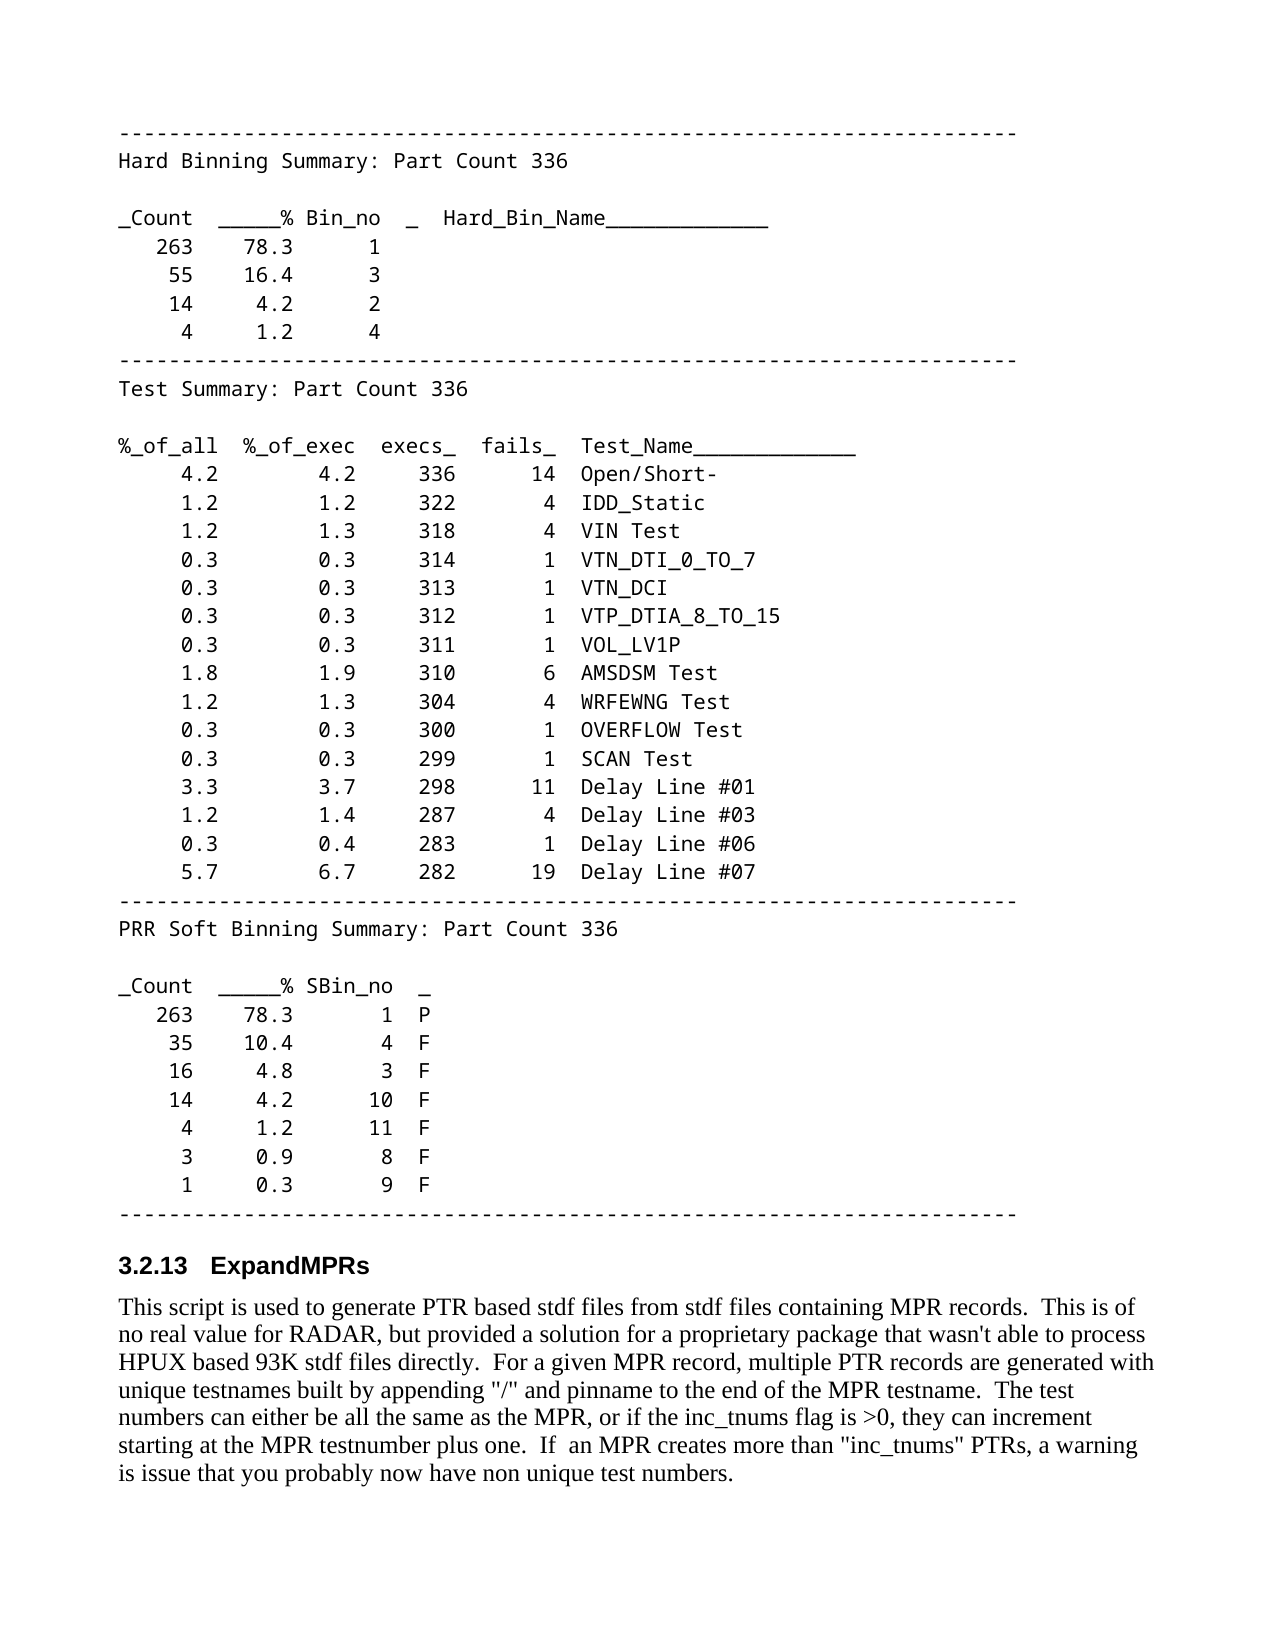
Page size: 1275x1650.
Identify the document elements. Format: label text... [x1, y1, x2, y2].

text ------------------------------------------------------------------------ [118, 886, 1157, 914]
text _Count _____% SBin_no _ [118, 971, 1157, 1000]
text 1.2 1.4 287 4 Delay Line #03 [118, 801, 1157, 829]
text 14 4.2 10 F [118, 1085, 1157, 1113]
text %_of_all %_of_exec execs_ fails_ Test_Name_____________ [118, 431, 1157, 459]
text 0.3 0.3 311 1 VOL_LV1P [118, 630, 1157, 658]
subtitle ExpandMPRs [118, 1252, 1157, 1280]
text 3 0.9 8 F [118, 1142, 1157, 1170]
text 0.3 0.4 283 1 Delay Line #06 [118, 829, 1157, 857]
text 16 4.8 3 F [118, 1057, 1157, 1085]
text _Count _____% Bin_no _ Hard_Bin_Name_____________ [118, 203, 1157, 232]
text 1 0.3 9 F ------------------------------------------------------------------------ [118, 1170, 1157, 1227]
text ------------------------------------------------------------------------ [118, 118, 1157, 147]
text Hard Binning Summary: Part Count 336 [118, 147, 1157, 175]
text 1.2 1.3 304 4 WRFEWNG Test [118, 687, 1157, 715]
text This script is used to generate PTR based stdf files from stdf files containing MPR records. This is of no real value for RADAR, but provided a solution for a proprietary package that wasn't able to process HPUX based 93K stdf files directly. For a given MPR record, multiple PTR records are generated with unique testnames built by appending "/" and pinname to the end of the MPR testname. The test numbers can either be all the same as the MPR, or if the inc_tnums flag is >0, they can increment starting at the MPR testnumber plus one. If an MPR creates more than "inc_tnums" PTRs, a warning is issue that you probably now have non unique test numbers. [118, 1293, 1157, 1487]
text 263 78.3 1 [118, 232, 1157, 260]
text 0.3 0.3 300 1 OVERFLOW Test [118, 715, 1157, 744]
text 4.2 4.2 336 14 Open/Short- [118, 459, 1157, 488]
text 4 1.2 4 ------------------------------------------------------------------------ [118, 317, 1157, 374]
text 3.3 3.7 298 11 Delay Line #01 [118, 772, 1157, 801]
text 0.3 0.3 314 1 VTN_DTI_0_TO_7 [118, 545, 1157, 573]
text 14 4.2 2 [118, 289, 1157, 317]
text 1.8 1.9 310 6 AMSDSM Test [118, 658, 1157, 687]
text 4 1.2 11 F [118, 1113, 1157, 1142]
text 0.3 0.3 299 1 SCAN Test [118, 744, 1157, 772]
text 35 10.4 4 F [118, 1028, 1157, 1057]
text 55 16.4 3 [118, 260, 1157, 289]
text Test Summary: Part Count 336 [118, 374, 1157, 402]
text 263 78.3 1 P [118, 1000, 1157, 1028]
text 1.2 1.3 318 4 VIN Test [118, 516, 1157, 545]
text 1.2 1.2 322 4 IDD_Static [118, 488, 1157, 516]
text 5.7 6.7 282 19 Delay Line #07 [118, 857, 1157, 886]
text PRR Soft Binning Summary: Part Count 336 [118, 914, 1157, 943]
text 0.3 0.3 313 1 VTN_DCI [118, 573, 1157, 602]
text 0.3 0.3 312 1 VTP_DTIA_8_TO_15 [118, 602, 1157, 630]
